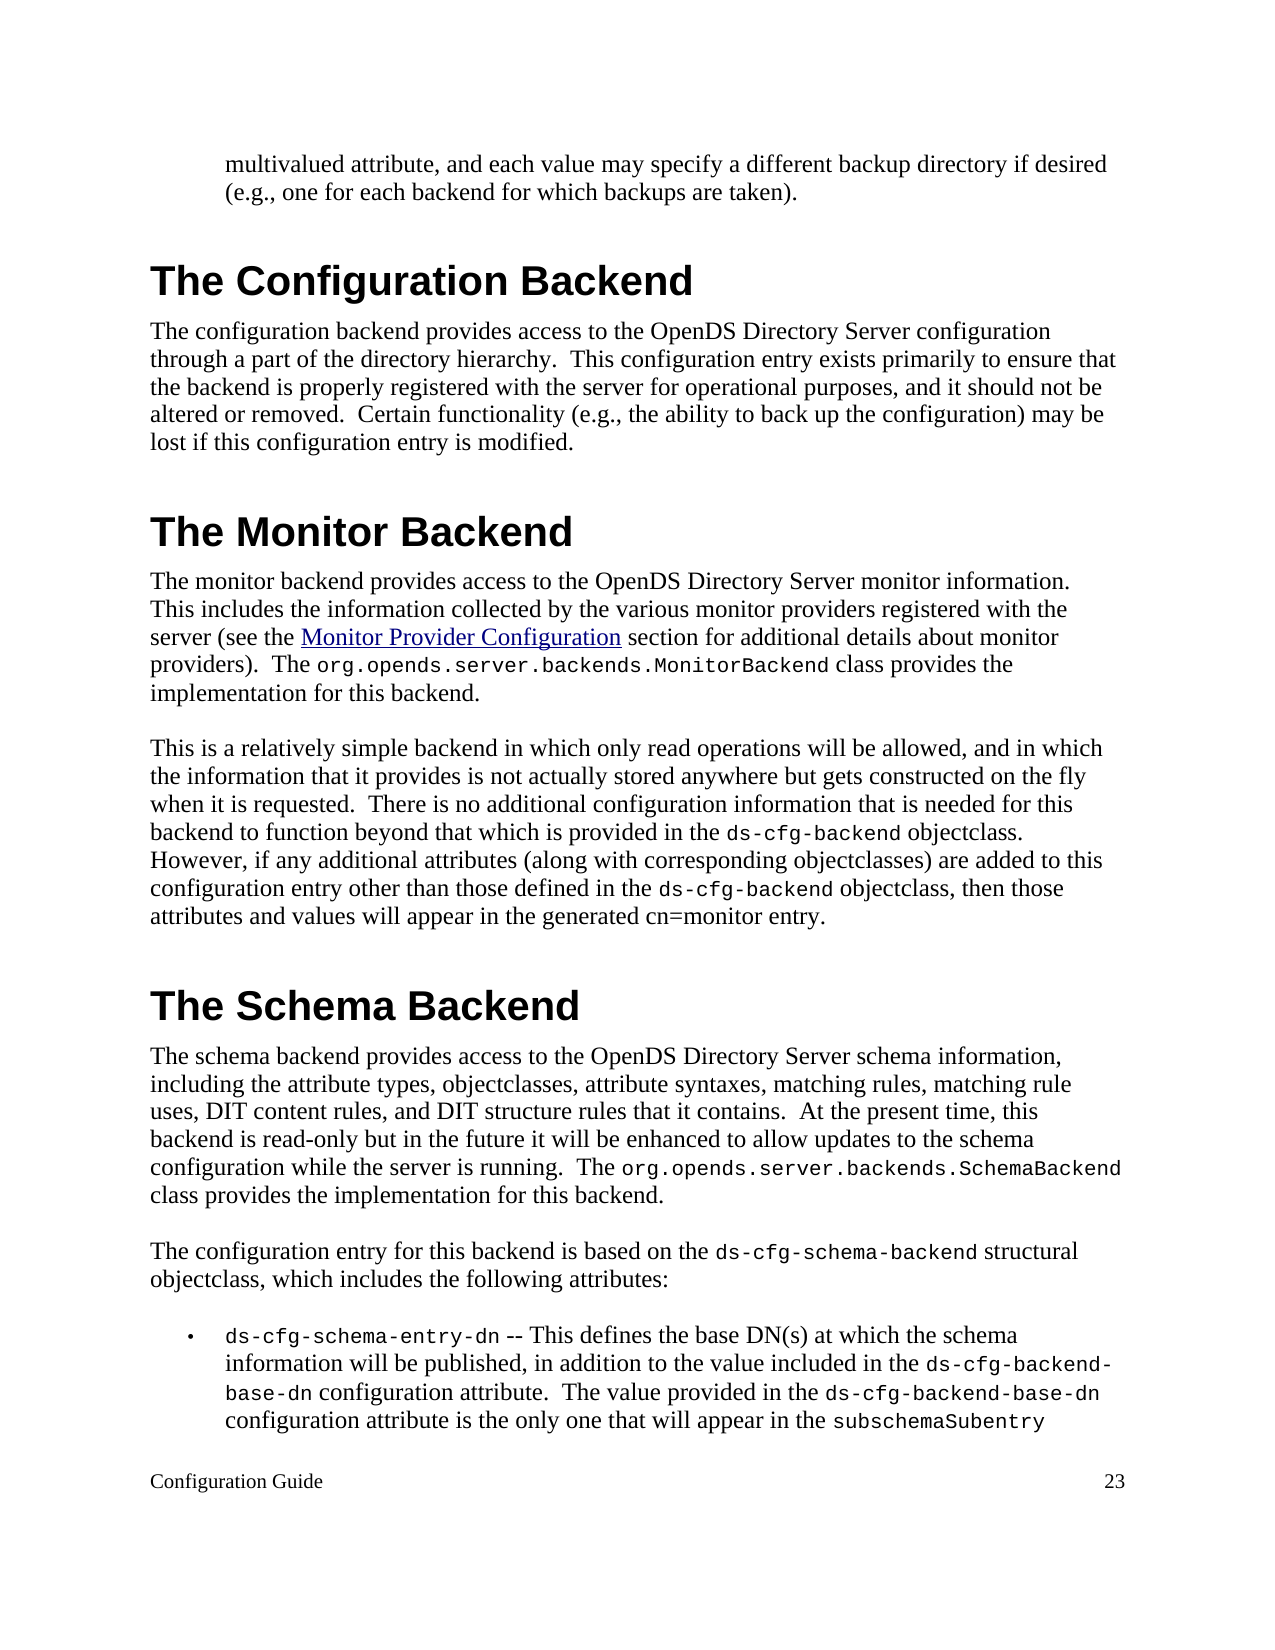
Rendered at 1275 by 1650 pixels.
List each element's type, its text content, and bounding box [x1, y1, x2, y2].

text The configuration backend provides access to the OpenDS Directory Server configuration through a part of the directory hierarchy. This configuration entry exists primarily to ensure that the backend is properly registered with the server for operational purposes, and it should not be altered or removed. Certain functionality (e.g., the ability to back up the configuration) may be lost if this configuration entry is modified. [150, 317, 1125, 456]
subtitle The Configuration Backend [150, 258, 1125, 305]
subtitle The Schema Backend [150, 983, 1125, 1029]
list multivalued attribute, and each value may specify a different backup directory if desired (e.g., one for each backend for which backups are taken). [187, 150, 1125, 205]
text The schema backend provides access to the OpenDS Directory Server schema information, including the attribute types, objectclasses, attribute syntaxes, matching rules, matching rule uses, DIT content rules, and DIT structure rules that it contains. At the present time, this backend is read-only but in the future it will be enhanced to allow updates to the schema configuration while the server is running. The org.opends.server.backends.SchemaBackend class provides the implementation for this backend. [150, 1042, 1125, 1209]
subtitle The Monitor Backend [150, 508, 1125, 555]
text This is a relatively simple backend in which only read operations will be allowed, and in which the information that it provides is not actually stored anywhere but gets constructed on the fly when it is requested. There is no additional configuration information that is needed for this backend to function beyond that which is provided in the ds-cfg-backend objectclass. However, if any additional attributes (along with corresponding objectclasses) are added to this configuration entry other than those defined in the ds-cfg-backend objectclass, then those attributes and values will appear in the generated cn=monitor entry. [150, 734, 1125, 930]
text The configuration entry for this backend is based on the ds-cfg-schema-backend structural objectclass, which includes the following attributes: [150, 1237, 1125, 1293]
list ds-cfg-schema-entry-dn -- This defines the base DN(s) at which the schema information will be published, in addition to the value included in the ds-cfg-backend-base-dn configuration attribute. The value provided in the ds-cfg-backend-base-dn configuration attribute is the only one that will appear in the subschemaSubentry [187, 1321, 1125, 1435]
text The monitor backend provides access to the OpenDS Directory Server monitor information. This includes the information collected by the various monitor providers registered with the server (see the Monitor Provider Configuration section for additional details about monitor providers). The org.opends.server.backends.MonitorBackend class provides the implementation for this backend. [150, 567, 1125, 707]
